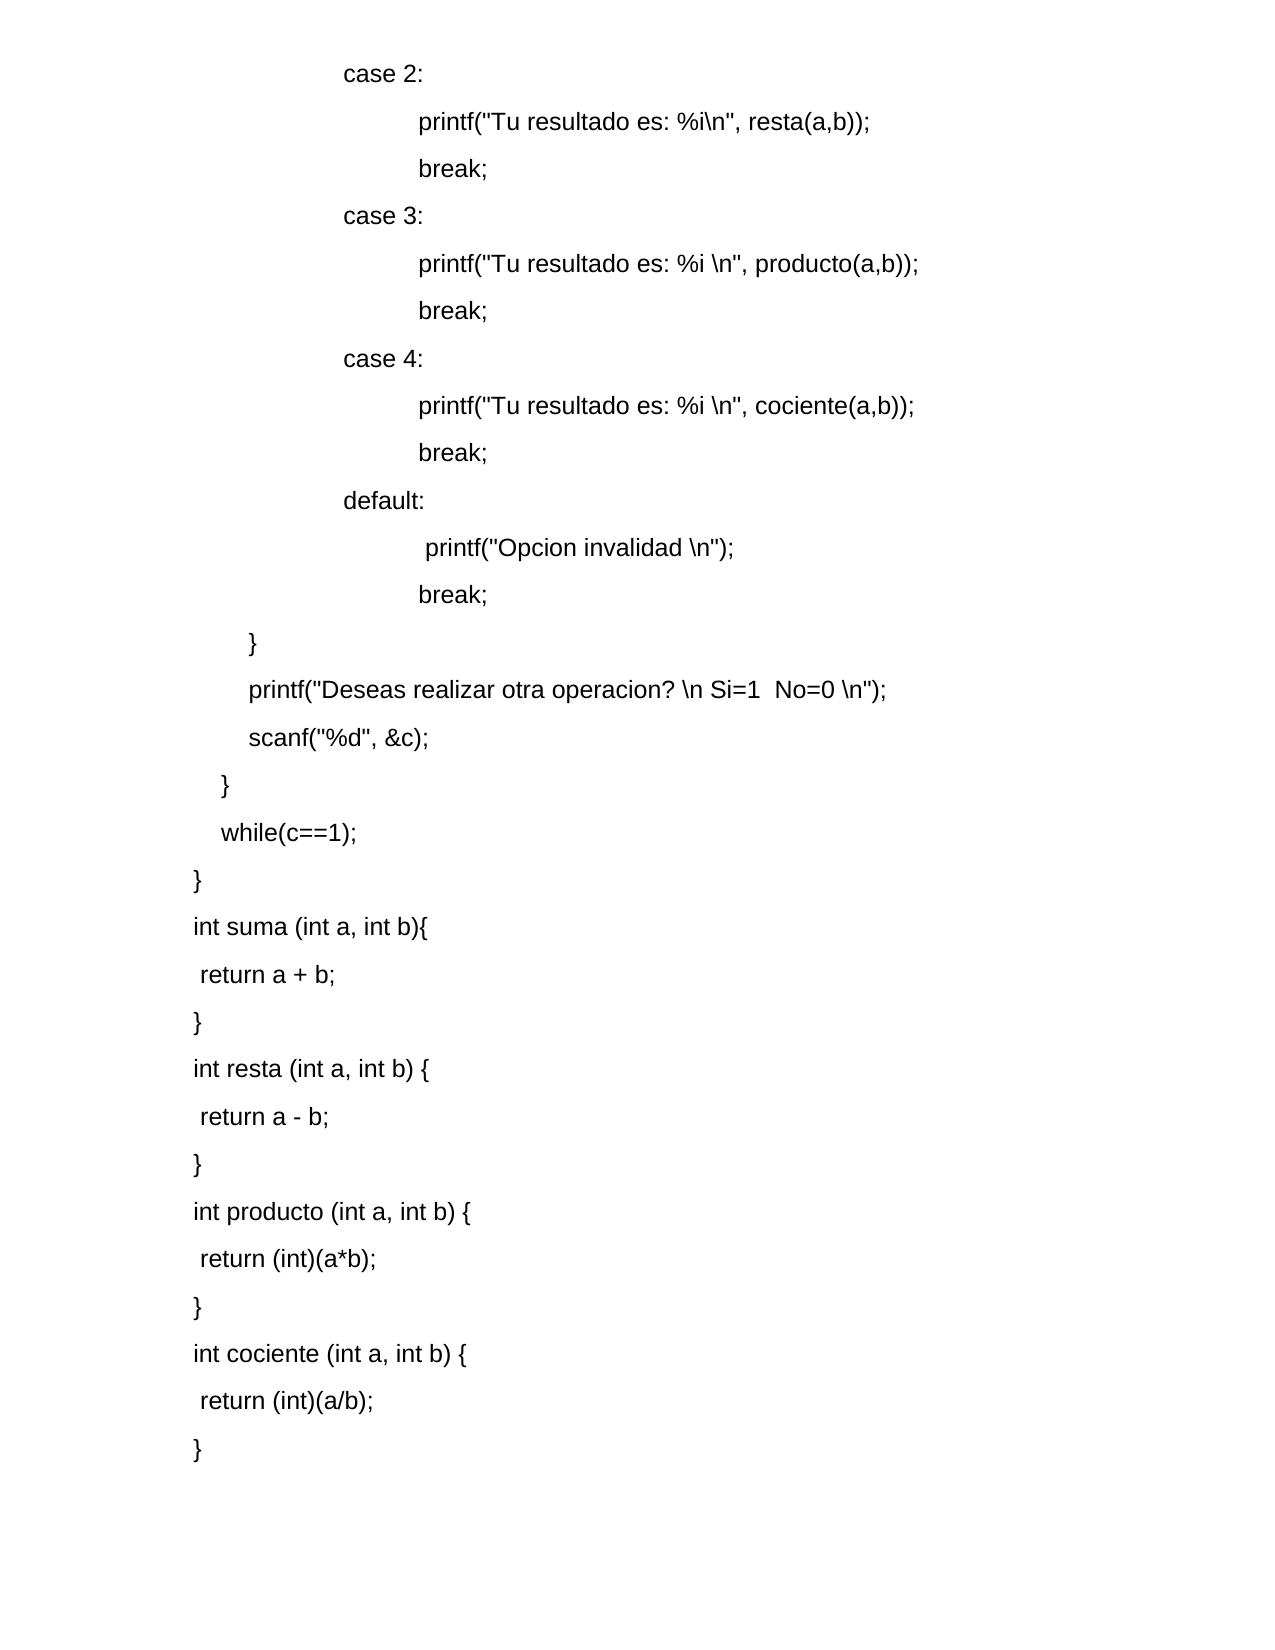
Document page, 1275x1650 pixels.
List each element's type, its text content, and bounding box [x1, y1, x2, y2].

list return a - b; [193, 1102, 1205, 1131]
list return a + b; [193, 960, 1205, 988]
list while(c==1); [193, 817, 1205, 846]
list break; [193, 154, 1205, 183]
list break; [193, 581, 1205, 609]
list default: [193, 486, 1205, 514]
list break; [193, 438, 1205, 467]
list return (int)(a/b); [193, 1386, 1205, 1415]
list } [193, 1434, 1205, 1462]
list printf("Opcion invalidad \n"); [193, 533, 1205, 562]
list } [193, 865, 1205, 894]
list } [193, 770, 1205, 799]
list } [193, 1007, 1205, 1036]
list int cociente (int a, int b) { [193, 1339, 1205, 1368]
list } [193, 1291, 1205, 1320]
list int producto (int a, int b) { [193, 1197, 1205, 1225]
list case 3: [193, 201, 1205, 230]
list } [193, 1149, 1205, 1178]
list printf("Tu resultado es: %i \n", cociente(a,b)); [193, 391, 1205, 420]
list scanf("%d", &c); [193, 723, 1205, 751]
list printf("Tu resultado es: %i \n", producto(a,b)); [193, 249, 1205, 277]
list case 2: [193, 59, 1205, 88]
list int resta (int a, int b) { [193, 1054, 1205, 1083]
list case 4: [193, 343, 1205, 372]
list printf("Deseas realizar otra operacion? \n Si=1 No=0 \n"); [193, 675, 1205, 704]
list } [193, 628, 1205, 657]
list break; [193, 296, 1205, 325]
list return (int)(a*b); [193, 1244, 1205, 1273]
list printf("Tu resultado es: %i\n", resta(a,b)); [193, 107, 1205, 135]
list int suma (int a, int b){ [193, 912, 1205, 941]
